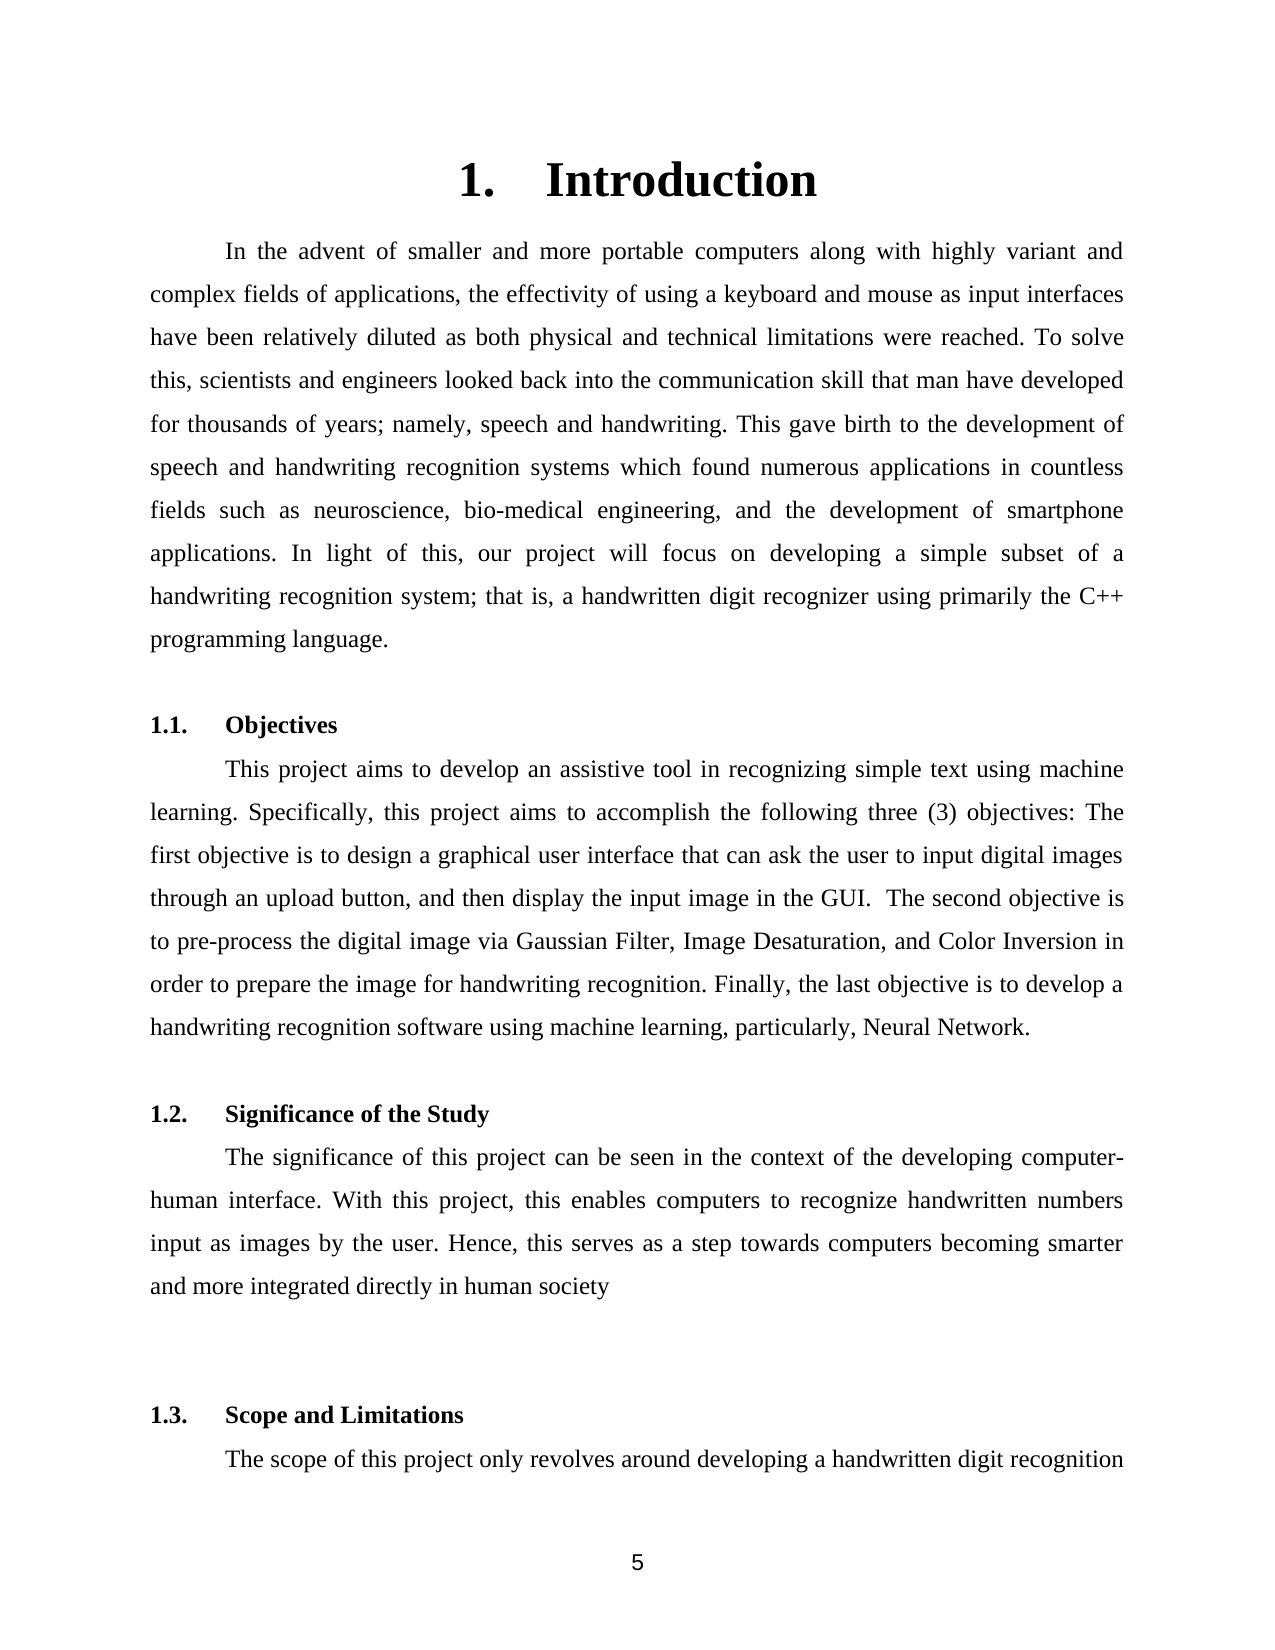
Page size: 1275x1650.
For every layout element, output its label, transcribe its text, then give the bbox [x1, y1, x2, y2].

text In the advent of smaller and more portable computers along with highly variant and complex fields of applications, the effectivity of using a keyboard and mouse as input interfaces have been relatively diluted as both physical and technical limitations were reached. To solve this, scientists and engineers looked back into the communication skill that man have developed for thousands of years; namely, speech and handwriting. This gave birth to the development of speech and handwriting recognition systems which found numerous applications in countless fields such as neuroscience, bio-medical engineering, and the development of smartphone applications. In light of this, our project will focus on developing a simple subset of a handwriting recognition system; that is, a handwritten digit recognizer using primarily the C++ programming language. [150, 236, 1125, 653]
list Objectives [187, 711, 1125, 739]
list Introduction [187, 150, 1125, 207]
text The significance of this project can be seen in the context of the developing computer-human interface. With this project, this enables computers to recognize handwritten numbers input as images by the user. Hence, this serves as a step towards computers becoming smarter and more integrated directly in human society [150, 1142, 1125, 1300]
list Significance of the Study [187, 1099, 1125, 1127]
text This project aims to develop an assistive tool in recognizing simple text using machine learning. Specifically, this project aims to accomplish the following three (3) objectives: The first objective is to design a graphical user interface that can ask the user to input digital images through an upload button, and then display the input image in the GUI. The second objective is to pre-process the digital image via Gaussian Filter, Image Desaturation, and Color Inversion in order to prepare the image for handwriting recognition. Finally, the last objective is to develop a handwriting recognition software using machine learning, particularly, Neural Network. [150, 754, 1125, 1041]
text The scope of this project only revolves around developing a handwritten digit recognition [150, 1444, 1125, 1472]
list Scope and Limitations [187, 1401, 1125, 1429]
